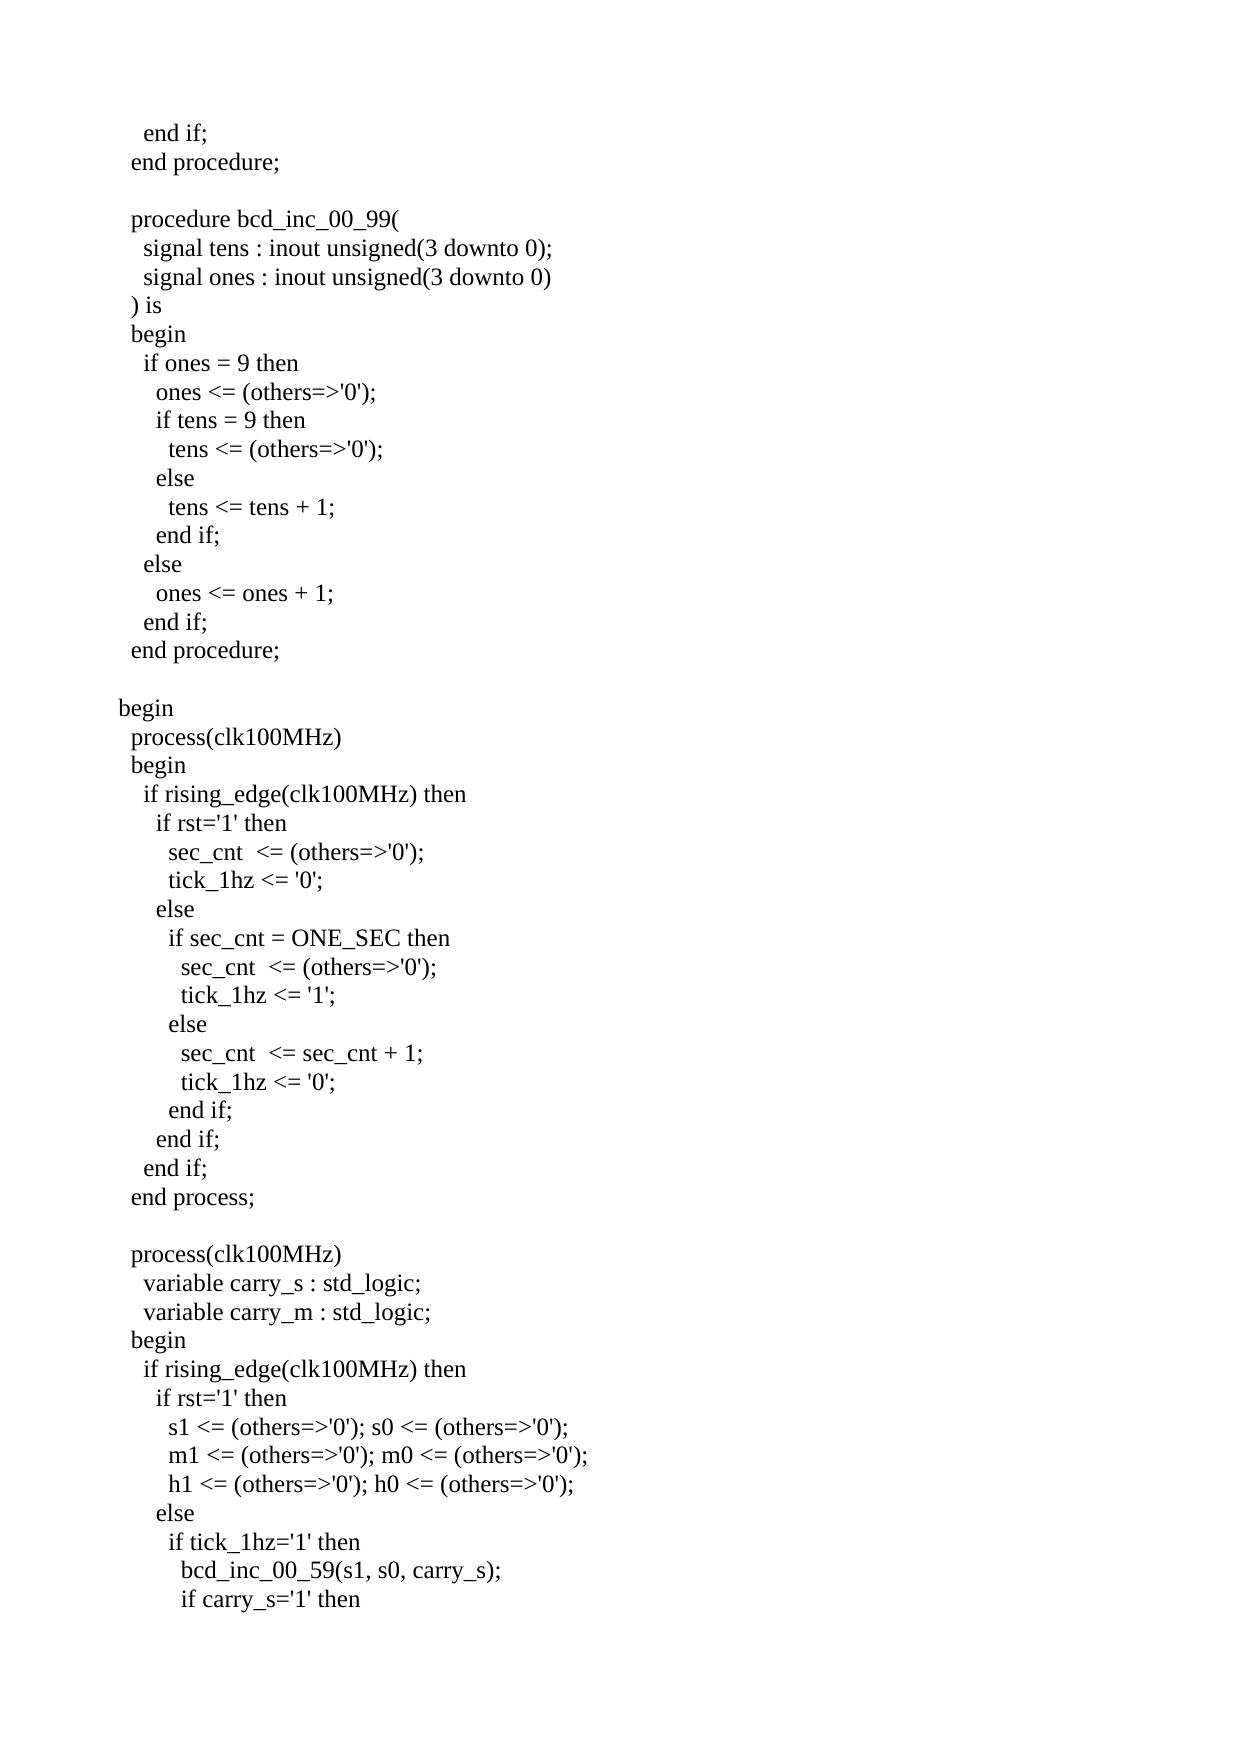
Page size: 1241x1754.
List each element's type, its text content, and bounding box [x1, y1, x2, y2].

text signal tens : inout unsigned(3 downto 0); [118, 233, 1122, 262]
text tens <= (others=>'0'); [118, 434, 1122, 463]
text end if; [118, 607, 1122, 636]
text begin [118, 1326, 1122, 1354]
text if tick_1hz='1' then [118, 1527, 1122, 1556]
text s1 <= (others=>'0'); s0 <= (others=>'0'); [118, 1412, 1122, 1441]
text tick_1hz <= '1'; [118, 981, 1122, 1009]
text else [118, 1498, 1122, 1527]
text ones <= ones + 1; [118, 578, 1122, 607]
text tick_1hz <= '0'; [118, 1067, 1122, 1096]
text end procedure; [118, 147, 1122, 176]
text if carry_s='1' then [118, 1584, 1122, 1613]
text end if; [118, 118, 1122, 147]
text variable carry_m : std_logic; [118, 1297, 1122, 1326]
text end procedure; [118, 636, 1122, 664]
text if ones = 9 then [118, 348, 1122, 377]
text end if; [118, 521, 1122, 549]
text m1 <= (others=>'0'); m0 <= (others=>'0'); [118, 1441, 1122, 1469]
text begin [118, 693, 1122, 722]
text process(clk100MHz) [118, 722, 1122, 751]
text tens <= tens + 1; [118, 492, 1122, 521]
text bcd_inc_00_59(s1, s0, carry_s); [118, 1556, 1122, 1584]
text if sec_cnt = ONE_SEC then [118, 923, 1122, 952]
text end if; [118, 1124, 1122, 1153]
text signal ones : inout unsigned(3 downto 0) [118, 262, 1122, 291]
text h1 <= (others=>'0'); h0 <= (others=>'0'); [118, 1469, 1122, 1498]
text if tens = 9 then [118, 406, 1122, 434]
text sec_cnt <= (others=>'0'); [118, 952, 1122, 981]
text end process; [118, 1182, 1122, 1211]
text if rising_edge(clk100MHz) then [118, 1354, 1122, 1383]
text begin [118, 751, 1122, 779]
text else [118, 463, 1122, 492]
text procedure bcd_inc_00_99( [118, 204, 1122, 233]
text if rst='1' then [118, 808, 1122, 837]
text tick_1hz <= '0'; [118, 866, 1122, 894]
text if rising_edge(clk100MHz) then [118, 779, 1122, 808]
text else [118, 1009, 1122, 1038]
text if rst='1' then [118, 1383, 1122, 1412]
text ) is [118, 291, 1122, 319]
text end if; [118, 1096, 1122, 1124]
text sec_cnt <= (others=>'0'); [118, 837, 1122, 866]
text else [118, 549, 1122, 578]
text process(clk100MHz) [118, 1239, 1122, 1268]
text sec_cnt <= sec_cnt + 1; [118, 1038, 1122, 1067]
text variable carry_s : std_logic; [118, 1268, 1122, 1297]
text else [118, 894, 1122, 923]
text begin [118, 319, 1122, 348]
text ones <= (others=>'0'); [118, 377, 1122, 406]
text end if; [118, 1153, 1122, 1182]
